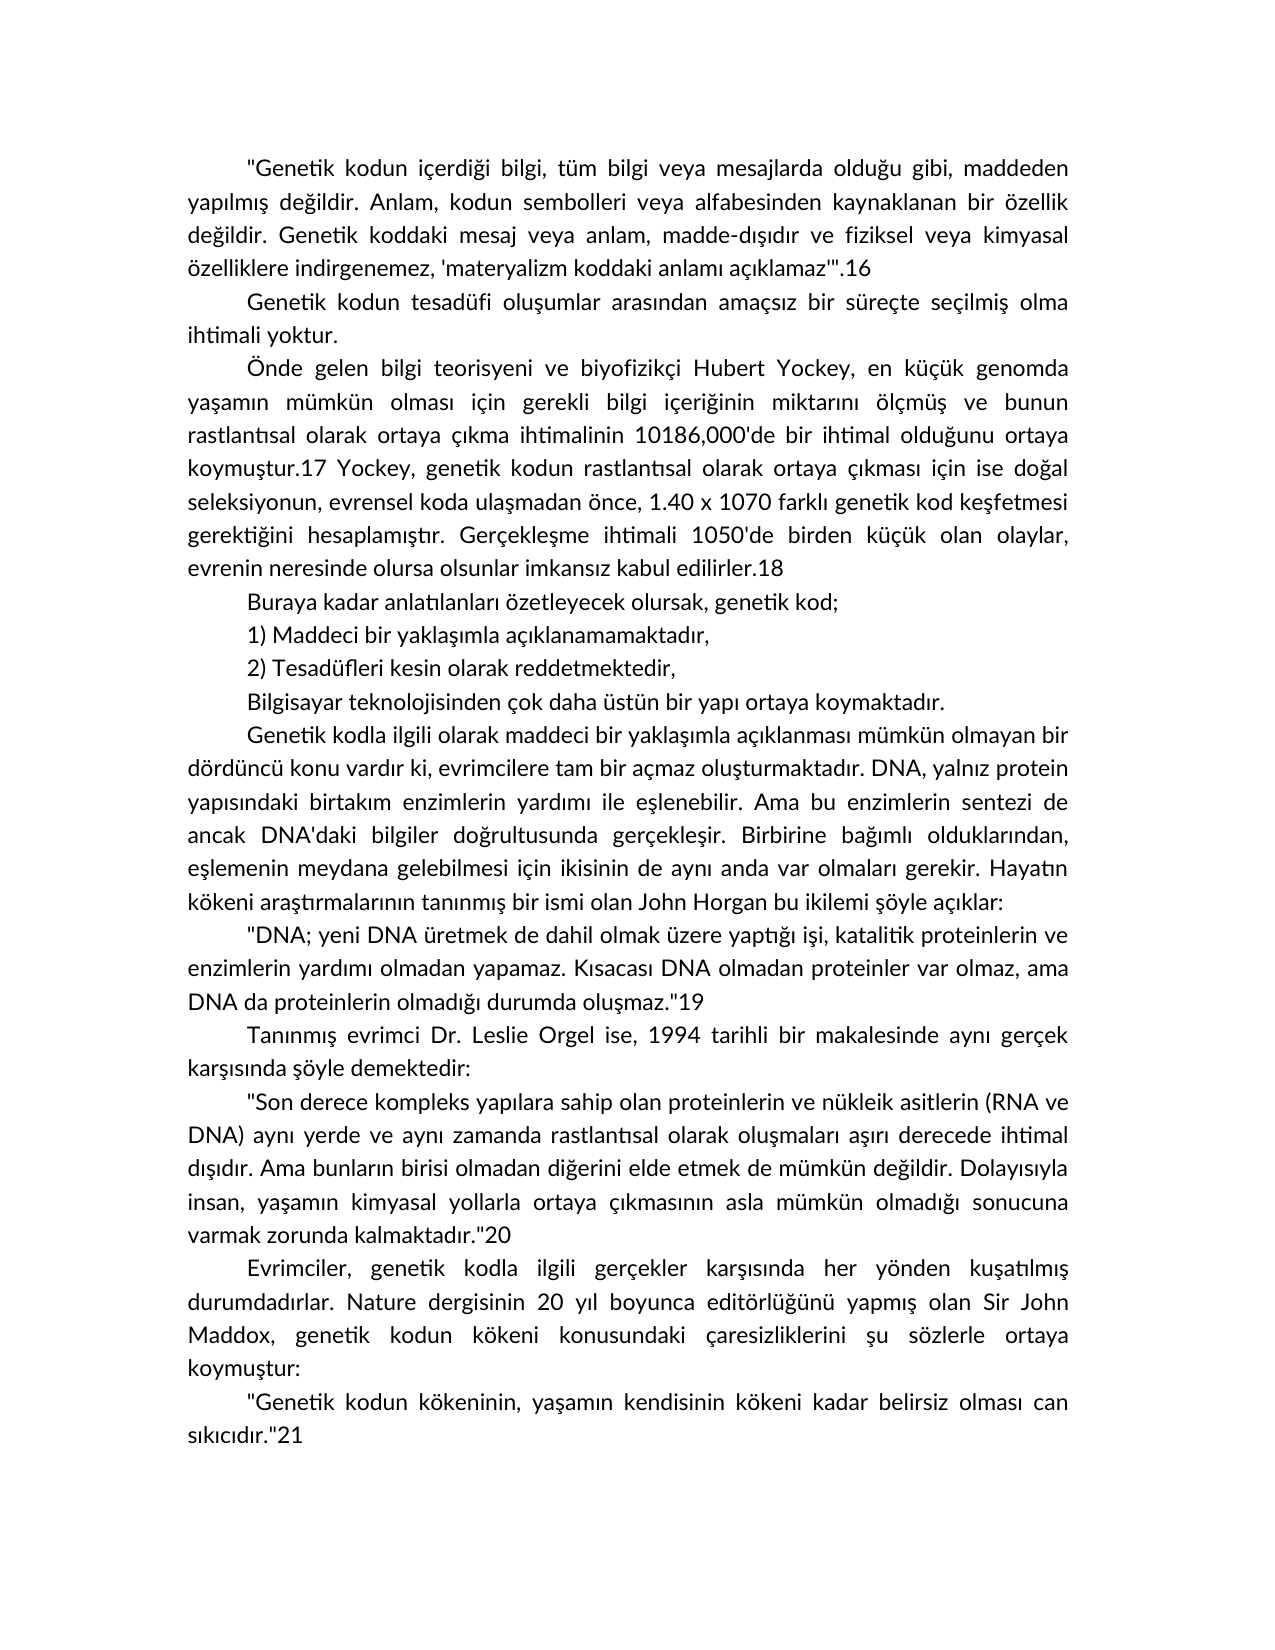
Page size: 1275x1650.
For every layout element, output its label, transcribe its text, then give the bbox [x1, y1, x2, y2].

text Evrimciler, genetik kodla ilgili gerçekler karşısında her yönden kuşatılmış durumdadırlar. Nature dergisinin 20 yıl boyunca editörlüğünü yapmış olan Sir John Maddox, genetik kodun kökeni konusundaki çaresizliklerini şu sözlerle ortaya koymuştur: [187, 1250, 1070, 1383]
text Buraya kadar anlatılanları özetleyecek olursak, genetik kod; [187, 583, 1070, 617]
text "DNA; yeni DNA üretmek de dahil olmak üzere yaptığı işi, katalitik proteinlerin ve enzimlerin yardımı olmadan yapamaz. Kısacası DNA olmadan proteinler var olmaz, ama DNA da proteinlerin olmadığı durumda oluşmaz."19 [187, 917, 1070, 1017]
text Bilgisayar teknolojisinden çok daha üstün bir yapı ortaya koymaktadır. [187, 683, 1070, 717]
text Tanınmış evrimci Dr. Leslie Orgel ise, 1994 tarihli bir makalesinde aynı gerçek karşısında şöyle demektedir: [187, 1017, 1070, 1083]
text 1) Maddeci bir yaklaşımla açıklanamamaktadır, [187, 617, 1070, 650]
text Genetik kodla ilgili olarak maddeci bir yaklaşımla açıklanması mümkün olmayan bir dördüncü konu vardır ki, evrimcilere tam bir açmaz oluşturmaktadır. DNA, yalnız protein yapısındaki birtakım enzimlerin yardımı ile eşlenebilir. Ama bu enzimlerin sentezi de ancak DNA'daki bilgiler doğrultusunda gerçekleşir. Birbirine bağımlı olduklarından, eşlemenin meydana gelebilmesi için ikisinin de aynı anda var olmaları gerekir. Hayatın kökeni araştırmalarının tanınmış bir ismi olan John Horgan bu ikilemi şöyle açıklar: [187, 717, 1070, 917]
text "Son derece kompleks yapılara sahip olan proteinlerin ve nükleik asitlerin (RNA ve DNA) aynı yerde ve aynı zamanda rastlantısal olarak oluşmaları aşırı derecede ihtimal dışıdır. Ama bunların birisi olmadan diğerini elde etmek de mümkün değildir. Dolayısıyla insan, yaşamın kimyasal yollarla ortaya çıkmasının asla mümkün olmadığı sonucuna varmak zorunda kalmaktadır."20 [187, 1083, 1070, 1250]
text Genetik kodun tesadüfi oluşumlar arasından amaçsız bir süreçte seçilmiş olma ihtimali yoktur. [187, 283, 1070, 350]
text Önde gelen bilgi teorisyeni ve biyofizikçi Hubert Yockey, en küçük genomda yaşamın mümkün olması için gerekli bilgi içeriğinin miktarını ölçmüş ve bunun rastlantısal olarak ortaya çıkma ihtimalinin 10186,000'de bir ihtimal olduğunu ortaya koymuştur.17 Yockey, genetik kodun rastlantısal olarak ortaya çıkması için ise doğal seleksiyonun, evrensel koda ulaşmadan önce, 1.40 x 1070 farklı genetik kod keşfetmesi gerektiğini hesaplamıştır. Gerçekleşme ihtimali 1050'de birden küçük olan olaylar, evrenin neresinde olursa olsunlar imkansız kabul edilirler.18 [187, 350, 1070, 583]
text 2) Tesadüfleri kesin olarak reddetmektedir, [187, 650, 1070, 683]
text "Genetik kodun içerdiği bilgi, tüm bilgi veya mesajlarda olduğu gibi, maddeden yapılmış değildir. Anlam, kodun sembolleri veya alfabesinden kaynaklanan bir özellik değildir. Genetik koddaki mesaj veya anlam, madde-dışıdır ve fiziksel veya kimyasal özelliklere indirgenemez, 'materyalizm koddaki anlamı açıklamaz'".16 [187, 150, 1070, 283]
text "Genetik kodun kökeninin, yaşamın kendisinin kökeni kadar belirsiz olması can sıkıcıdır."21 [187, 1383, 1070, 1450]
